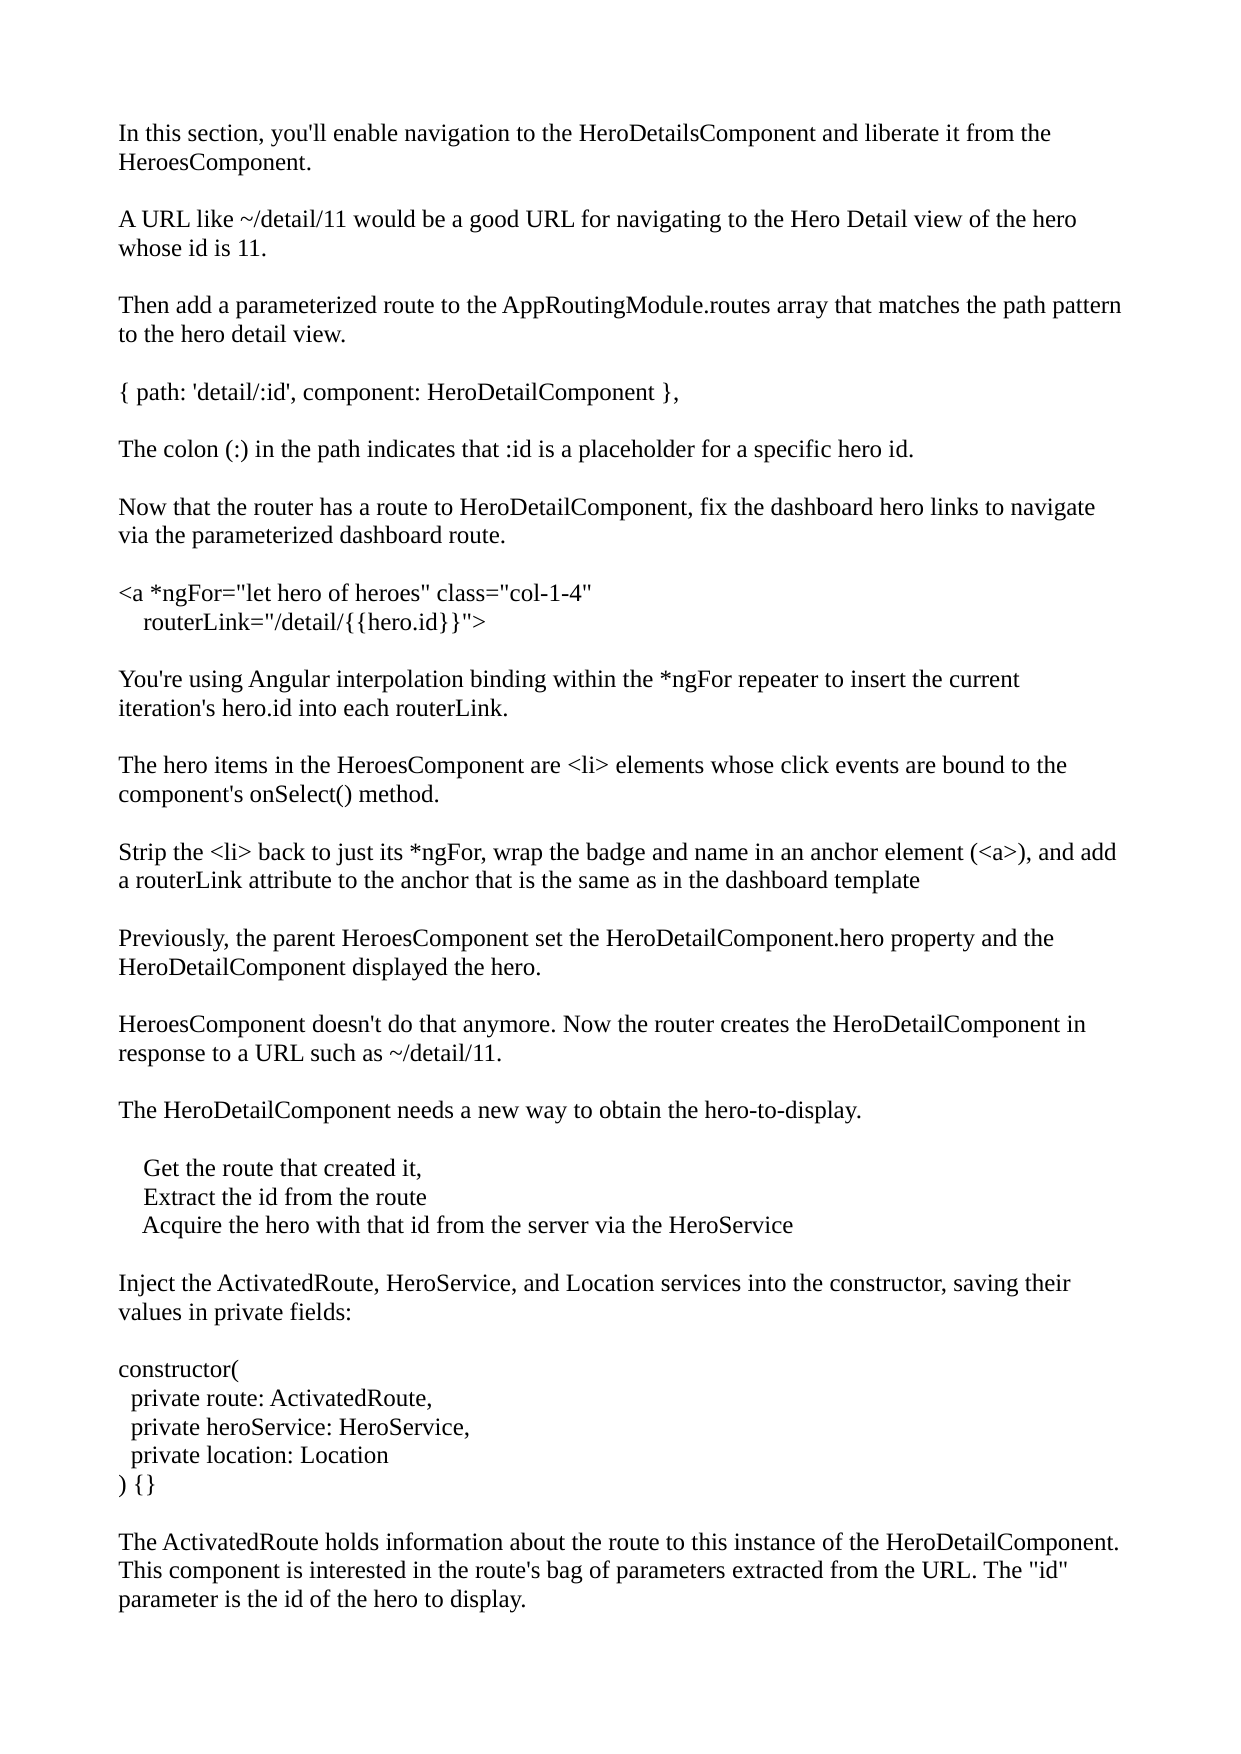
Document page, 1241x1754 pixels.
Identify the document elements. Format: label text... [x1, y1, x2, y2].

text Get the route that created it, [118, 1153, 1122, 1182]
text private heroService: HeroService, [118, 1412, 1122, 1441]
text Strip the <li> back to just its *ngFor, wrap the badge and name in an anchor element (<a>), and add a routerLink attribute to the anchor that is the same as in the dashboard template [118, 837, 1122, 894]
text private location: Location [118, 1441, 1122, 1469]
text Inject the ActivatedRoute, HeroService, and Location services into the constructor, saving their values in private fields: [118, 1268, 1122, 1326]
text You're using Angular interpolation binding within the *ngFor repeater to insert the current iteration's hero.id into each routerLink. [118, 664, 1122, 722]
text The HeroDetailComponent needs a new way to obtain the hero-to-display. [118, 1096, 1122, 1124]
text A URL like ~/detail/11 would be a good URL for navigating to the Hero Detail view of the hero whose id is 11. [118, 204, 1122, 262]
text private route: ActivatedRoute, [118, 1383, 1122, 1412]
text Now that the router has a route to HeroDetailComponent, fix the dashboard hero links to navigate via the parameterized dashboard route. [118, 492, 1122, 549]
text The ActivatedRoute holds information about the route to this instance of the HeroDetailComponent. This component is interested in the route's bag of parameters extracted from the URL. The "id" parameter is the id of the hero to display. [118, 1527, 1122, 1613]
text routerLink="/detail/{{hero.id}}"> [118, 607, 1122, 636]
text { path: 'detail/:id', component: HeroDetailComponent }, [118, 377, 1122, 406]
text Then add a parameterized route to the AppRoutingModule.routes array that matches the path pattern to the hero detail view. [118, 291, 1122, 348]
text constructor( [118, 1354, 1122, 1383]
text The hero items in the HeroesComponent are <li> elements whose click events are bound to the component's onSelect() method. [118, 751, 1122, 808]
text ) {} [118, 1469, 1122, 1498]
text Previously, the parent HeroesComponent set the HeroDetailComponent.hero property and the HeroDetailComponent displayed the hero. [118, 923, 1122, 981]
text HeroesComponent doesn't do that anymore. Now the router creates the HeroDetailComponent in response to a URL such as ~/detail/11. [118, 1009, 1122, 1067]
text In this section, you'll enable navigation to the HeroDetailsComponent and liberate it from the HeroesComponent. [118, 118, 1122, 176]
text <a *ngFor="let hero of heroes" class="col-1-4" [118, 578, 1122, 607]
text Extract the id from the route [118, 1182, 1122, 1211]
text The colon (:) in the path indicates that :id is a placeholder for a specific hero id. [118, 434, 1122, 463]
text Acquire the hero with that id from the server via the HeroService [118, 1211, 1122, 1239]
